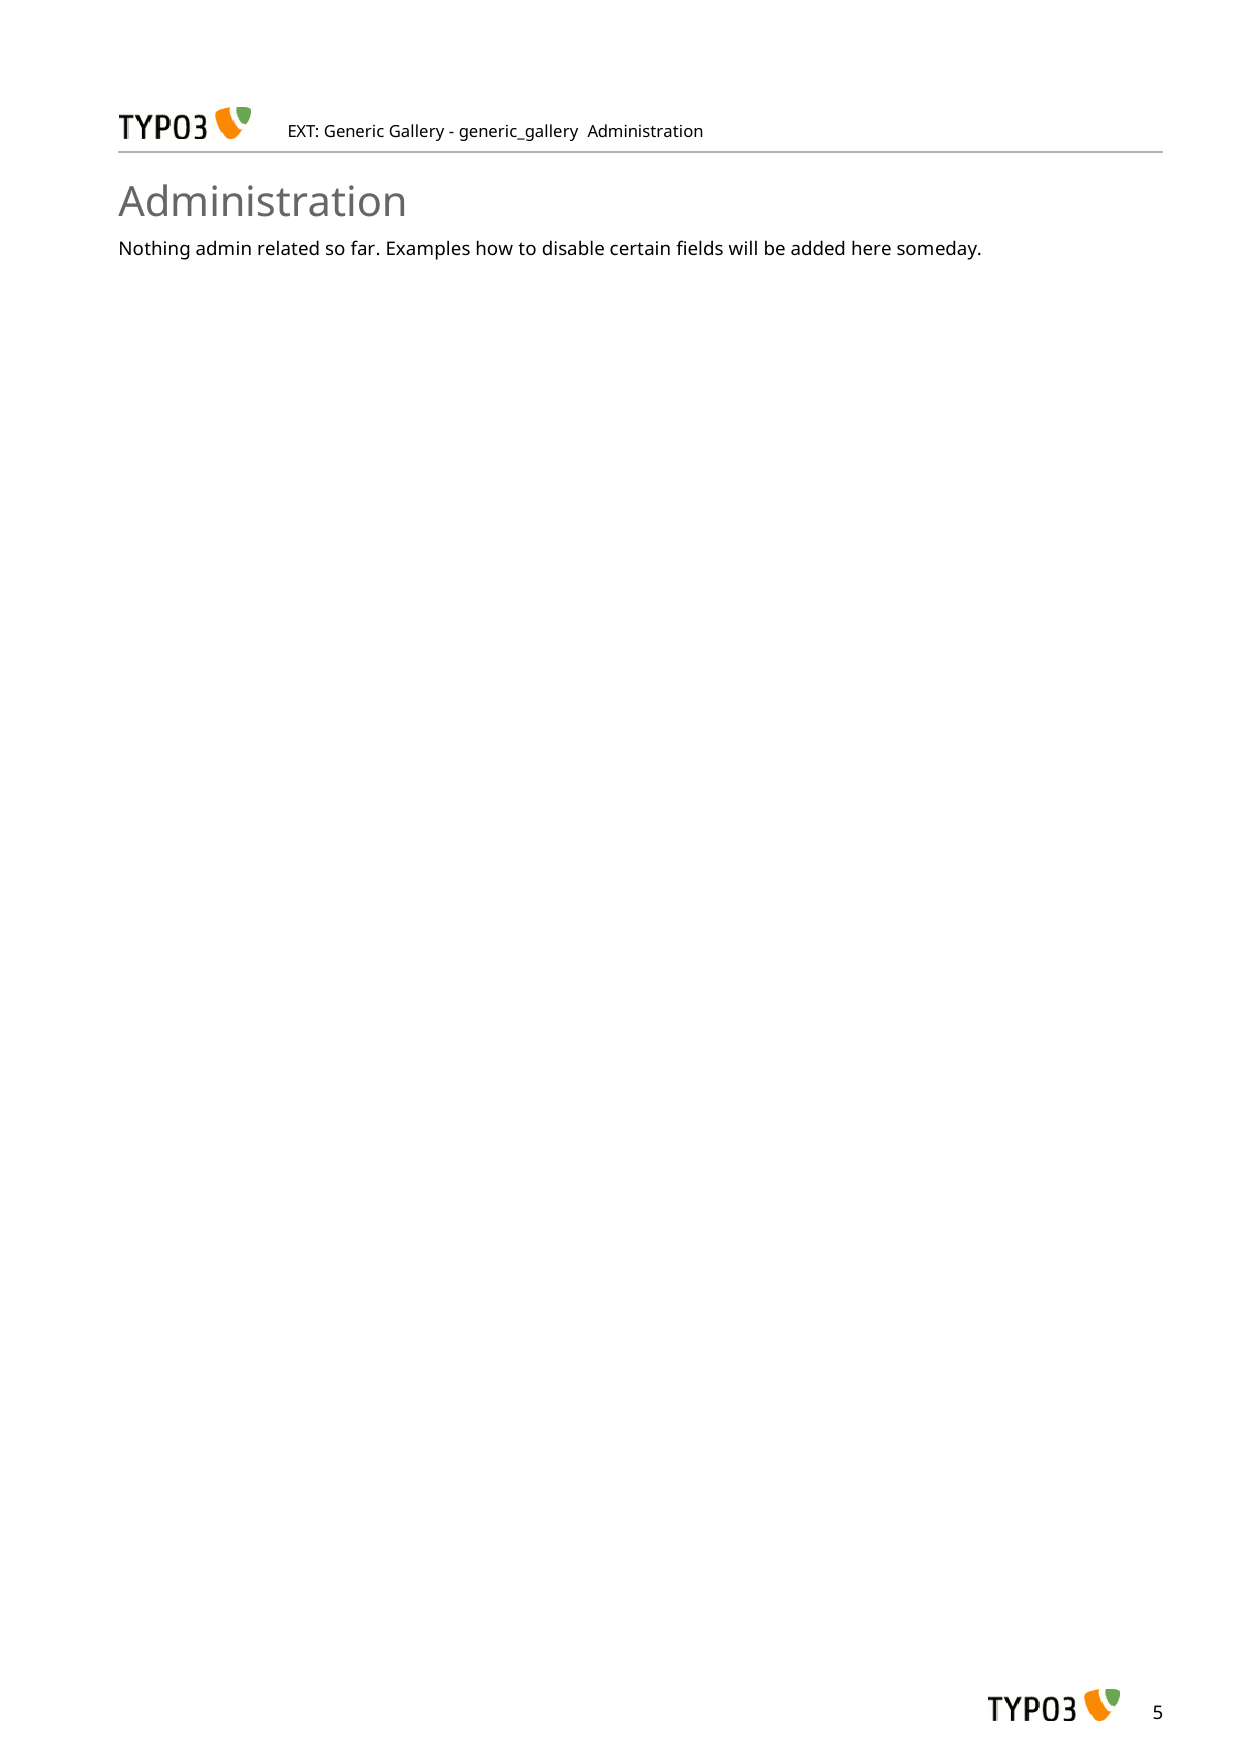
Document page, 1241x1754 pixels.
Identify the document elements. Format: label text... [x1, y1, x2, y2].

subtitle Administration [118, 172, 1163, 228]
text Nothing admin related so far. Examples how to disable certain fields will be added here someday. [118, 234, 1163, 260]
picture [118, 106, 254, 139]
picture [987, 1688, 1123, 1721]
